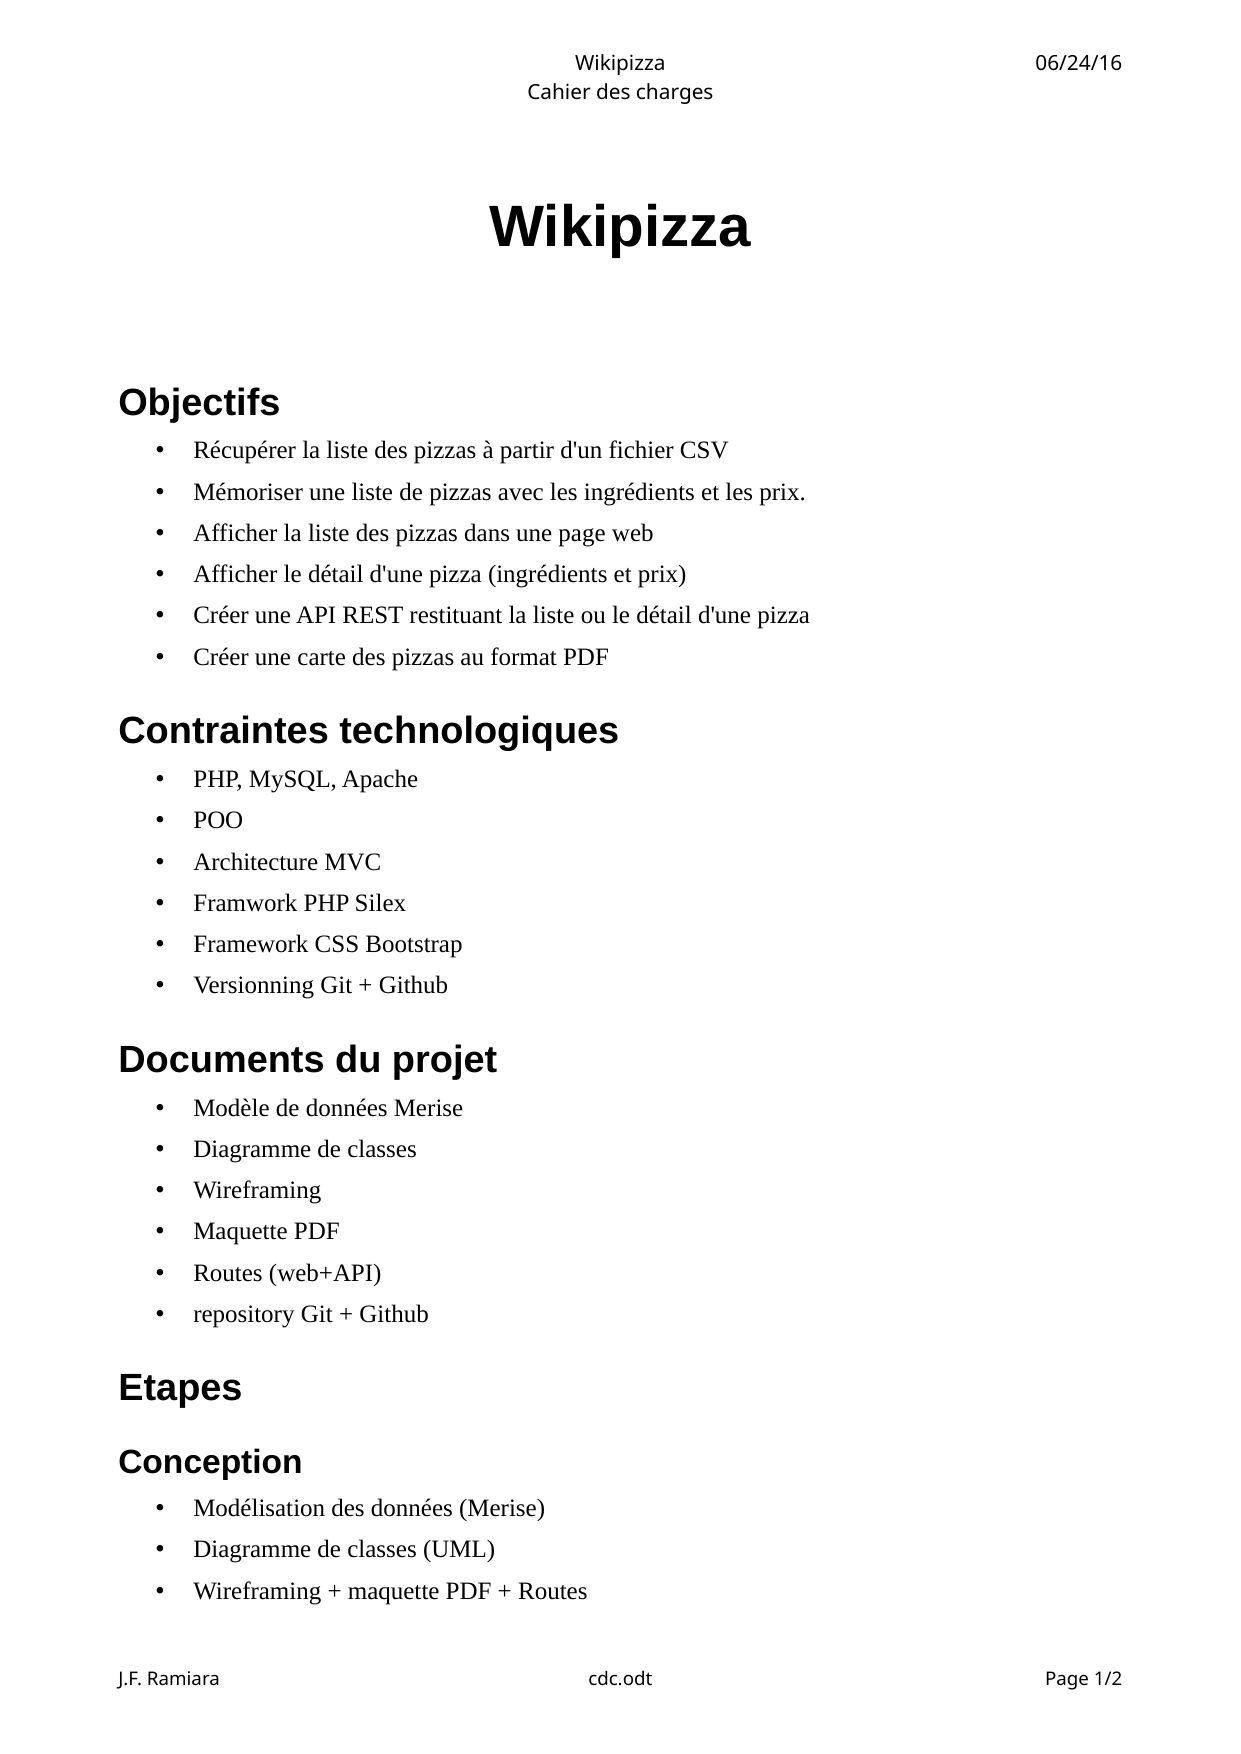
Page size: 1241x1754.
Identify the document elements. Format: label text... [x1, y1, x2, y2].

subtitle Conception [118, 1442, 1122, 1481]
list Wireframing [156, 1175, 1122, 1204]
list Diagramme de classes [156, 1134, 1122, 1163]
title Wikipizza [118, 192, 1122, 259]
list Routes (web+API) [156, 1258, 1122, 1286]
list repository Git + Github [156, 1299, 1122, 1328]
list Architecture MVC [156, 847, 1122, 875]
list POO [156, 805, 1122, 834]
list Versionning Git + Github [156, 970, 1122, 999]
subtitle Documents du projet [118, 1037, 1122, 1080]
list PHP, MySQL, Apache [156, 764, 1122, 793]
subtitle Etapes [118, 1365, 1122, 1409]
list Créer une carte des pizzas au format PDF [156, 642, 1122, 670]
list Modèle de données Merise [156, 1093, 1122, 1121]
list Mémoriser une liste de pizzas avec les ingrédients et les prix. [156, 477, 1122, 505]
subtitle Contraintes technologiques [118, 708, 1122, 752]
list Framework CSS Bootstrap [156, 929, 1122, 958]
subtitle Objectifs [118, 379, 1122, 423]
list Afficher le détail d'une pizza (ingrédients et prix) [156, 559, 1122, 588]
list Créer une API REST restituant la liste ou le détail d'une pizza [156, 600, 1122, 629]
list Modélisation des données (Merise) [156, 1493, 1122, 1522]
list Récupérer la liste des pizzas à partir d'un fichier CSV [156, 435, 1122, 464]
list Diagramme de classes (UML) [156, 1534, 1122, 1563]
list Afficher la liste des pizzas dans une page web [156, 518, 1122, 547]
list Maquette PDF [156, 1216, 1122, 1245]
list Wireframing + maquette PDF + Routes [156, 1576, 1122, 1604]
list Framwork PHP Silex [156, 888, 1122, 917]
